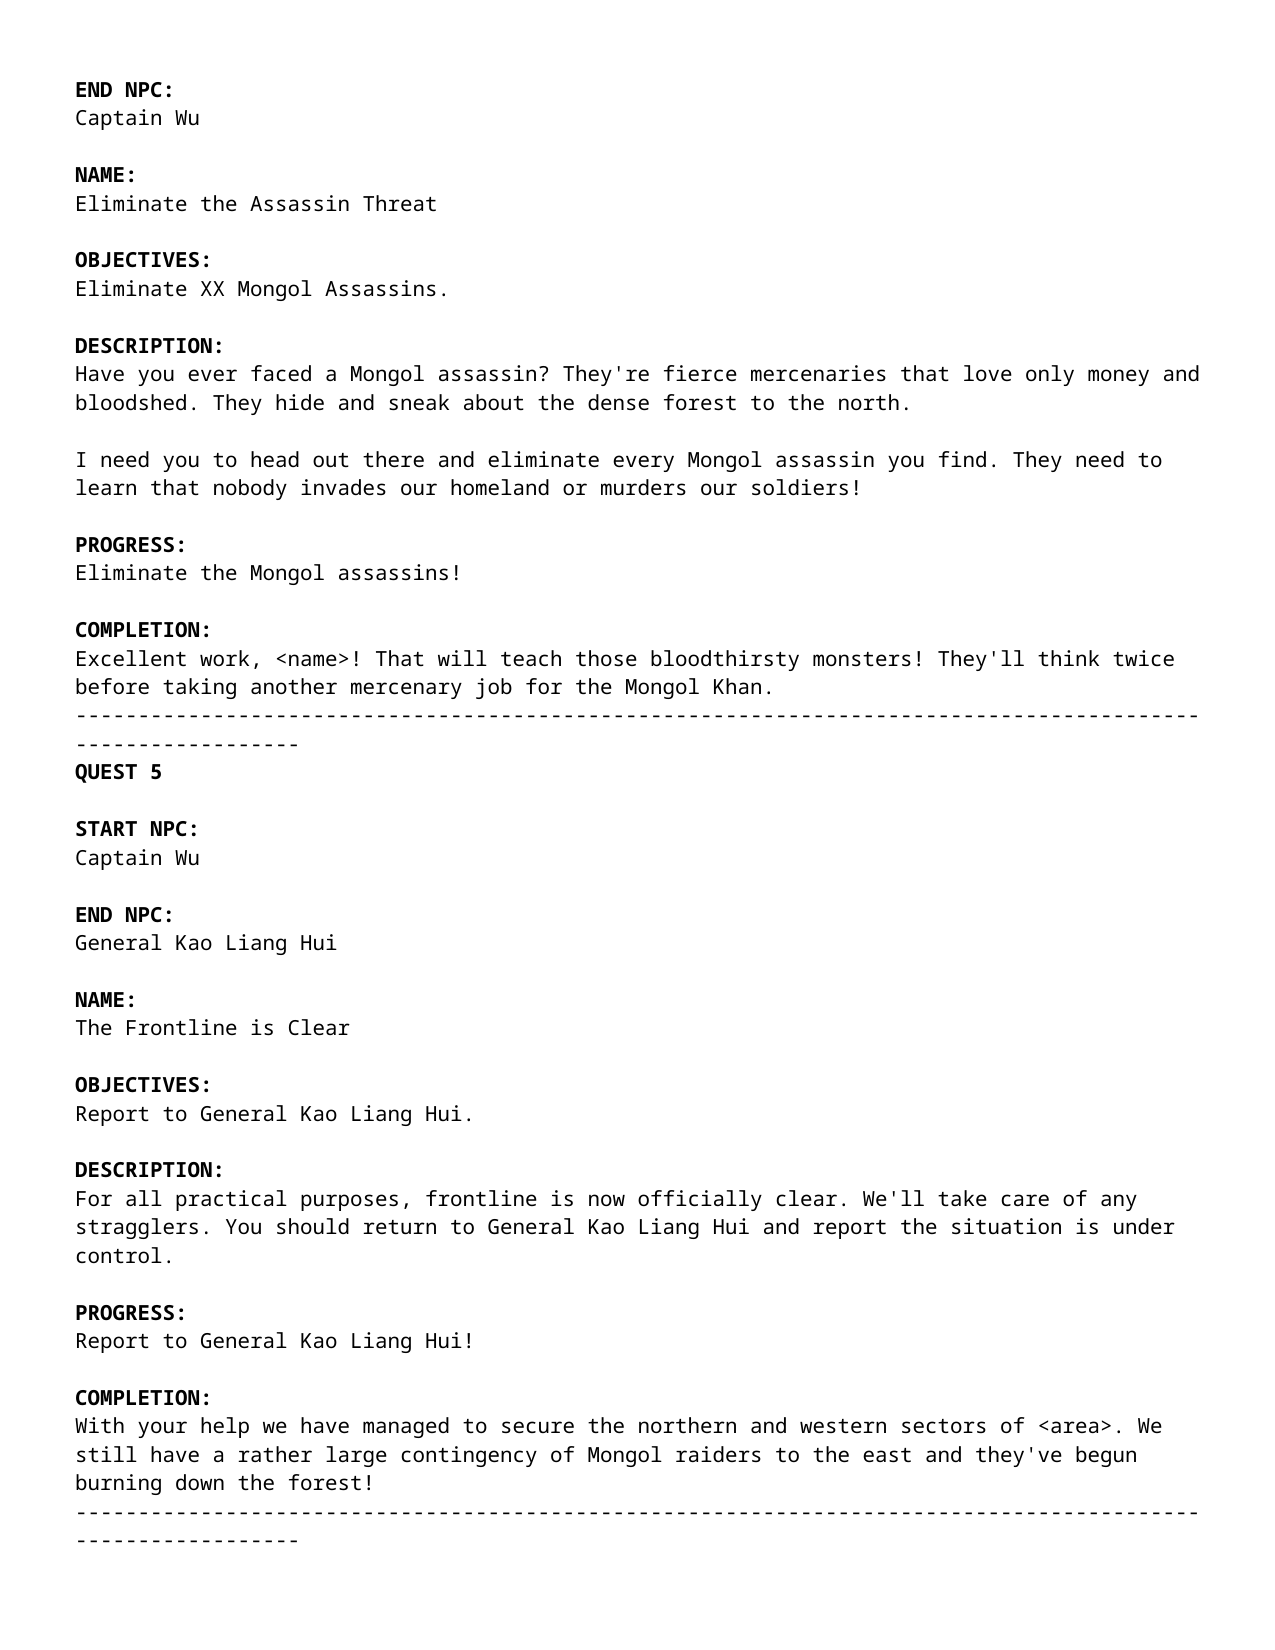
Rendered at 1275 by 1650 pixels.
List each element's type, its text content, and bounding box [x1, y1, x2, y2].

text START NPC: [75, 814, 1200, 843]
text QUEST 5 [75, 757, 1200, 786]
text Captain Wu [75, 843, 1200, 871]
text ------------------------------------------------------------------------------------------------------------ [75, 1497, 1200, 1554]
text Report to General Kao Liang Hui. [75, 1099, 1200, 1127]
text END NPC: [75, 900, 1200, 928]
text Eliminate the Mongol assassins! [75, 558, 1200, 587]
text I need you to head out there and eliminate every Mongol assassin you find. They need to learn that nobody invades our homeland or murders our soldiers! [75, 445, 1200, 502]
text END NPC: [75, 75, 1200, 103]
text COMPLETION: [75, 615, 1200, 644]
text Have you ever faced a Mongol assassin? They're fierce mercenaries that love only money and bloodshed. They hide and sneak about the dense forest to the north. [75, 359, 1200, 416]
text The Frontline is Clear [75, 1013, 1200, 1042]
text Excellent work, <name>! That will teach those bloodthirsty monsters! They'll think twice before taking another mercenary job for the Mongol Khan. [75, 644, 1200, 701]
text OBJECTIVES: [75, 1070, 1200, 1099]
text PROGRESS: [75, 1298, 1200, 1326]
text NAME: [75, 160, 1200, 189]
text NAME: [75, 985, 1200, 1013]
text ------------------------------------------------------------------------------------------------------------ [75, 701, 1200, 757]
text Eliminate XX Mongol Assassins. [75, 274, 1200, 302]
text DESCRIPTION: [75, 1156, 1200, 1184]
text DESCRIPTION: [75, 331, 1200, 359]
text COMPLETION: [75, 1383, 1200, 1412]
text Captain Wu [75, 103, 1200, 132]
text General Kao Liang Hui [75, 928, 1200, 957]
text Eliminate the Assassin Threat [75, 189, 1200, 217]
text With your help we have managed to secure the northern and western sectors of <area>. We still have a rather large contingency of Mongol raiders to the east and they've begun burning down the forest! [75, 1412, 1200, 1497]
text For all practical purposes, frontline is now officially clear. We'll take care of any stragglers. You should return to General Kao Liang Hui and report the situation is under control. [75, 1184, 1200, 1269]
text PROGRESS: [75, 530, 1200, 558]
text Report to General Kao Liang Hui! [75, 1326, 1200, 1355]
text OBJECTIVES: [75, 246, 1200, 274]
